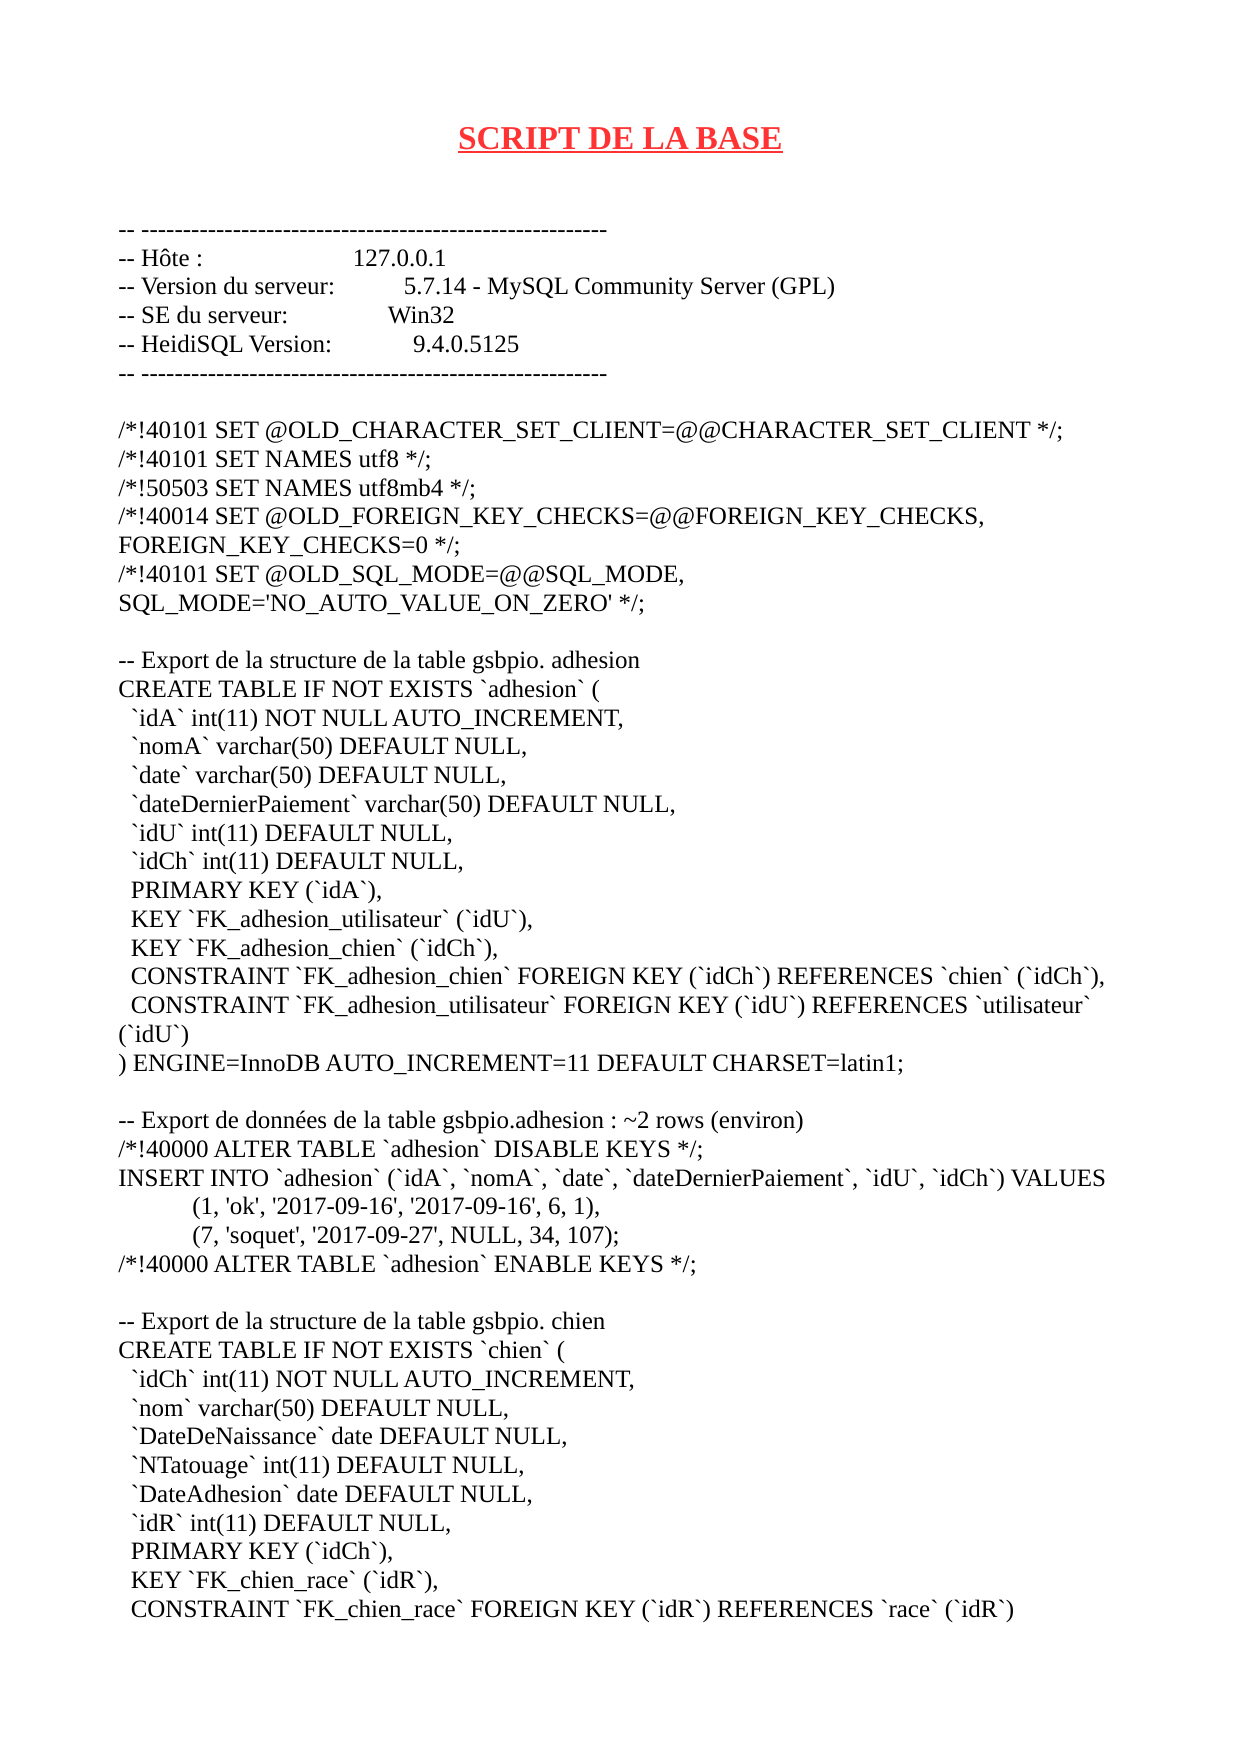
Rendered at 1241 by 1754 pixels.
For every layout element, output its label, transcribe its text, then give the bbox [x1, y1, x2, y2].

text ) ENGINE=InnoDB AUTO_INCREMENT=11 DEFAULT CHARSET=latin1; [118, 1048, 1122, 1076]
text CREATE TABLE IF NOT EXISTS `chien` ( [118, 1335, 1122, 1364]
text KEY `FK_adhesion_utilisateur` (`idU`), [118, 904, 1122, 933]
text -- -------------------------------------------------------- [118, 358, 1122, 386]
text SCRIPT DE LA BASE [118, 118, 1122, 156]
text CONSTRAINT `FK_adhesion_utilisateur` FOREIGN KEY (`idU`) REFERENCES `utilisateur` (`idU`) [118, 990, 1122, 1048]
text /*!40101 SET @OLD_SQL_MODE=@@SQL_MODE, SQL_MODE='NO_AUTO_VALUE_ON_ZERO' */; [118, 559, 1122, 616]
text `dateDernierPaiement` varchar(50) DEFAULT NULL, [118, 789, 1122, 818]
text /*!40101 SET @OLD_CHARACTER_SET_CLIENT=@@CHARACTER_SET_CLIENT */; [118, 415, 1122, 444]
text -- HeidiSQL Version: 9.4.0.5125 [118, 329, 1122, 358]
text CREATE TABLE IF NOT EXISTS `adhesion` ( [118, 674, 1122, 703]
text `idCh` int(11) DEFAULT NULL, [118, 846, 1122, 875]
text `NTatouage` int(11) DEFAULT NULL, [118, 1450, 1122, 1479]
text CONSTRAINT `FK_chien_race` FOREIGN KEY (`idR`) REFERENCES `race` (`idR`) [118, 1594, 1122, 1623]
text -- -------------------------------------------------------- [118, 214, 1122, 243]
text (1, 'ok', '2017-09-16', '2017-09-16', 6, 1), [118, 1191, 1122, 1220]
text `idR` int(11) DEFAULT NULL, [118, 1508, 1122, 1536]
text -- SE du serveur: Win32 [118, 300, 1122, 329]
text -- Export de données de la table gsbpio.adhesion : ~2 rows (environ) [118, 1105, 1122, 1134]
text PRIMARY KEY (`idCh`), [118, 1536, 1122, 1565]
text `nomA` varchar(50) DEFAULT NULL, [118, 731, 1122, 760]
text `nom` varchar(50) DEFAULT NULL, [118, 1393, 1122, 1421]
text `idA` int(11) NOT NULL AUTO_INCREMENT, [118, 703, 1122, 731]
text -- Export de la structure de la table gsbpio. adhesion [118, 645, 1122, 674]
text CONSTRAINT `FK_adhesion_chien` FOREIGN KEY (`idCh`) REFERENCES `chien` (`idCh`), [118, 961, 1122, 990]
text KEY `FK_chien_race` (`idR`), [118, 1565, 1122, 1594]
text INSERT INTO `adhesion` (`idA`, `nomA`, `date`, `dateDernierPaiement`, `idU`, `idCh`) VALUES [118, 1163, 1122, 1191]
text /*!50503 SET NAMES utf8mb4 */; [118, 473, 1122, 501]
text `date` varchar(50) DEFAULT NULL, [118, 760, 1122, 789]
text (7, 'soquet', '2017-09-27', NULL, 34, 107); [118, 1220, 1122, 1249]
text -- Version du serveur: 5.7.14 - MySQL Community Server (GPL) [118, 271, 1122, 300]
text `DateAdhesion` date DEFAULT NULL, [118, 1479, 1122, 1508]
text `idCh` int(11) NOT NULL AUTO_INCREMENT, [118, 1364, 1122, 1393]
text /*!40014 SET @OLD_FOREIGN_KEY_CHECKS=@@FOREIGN_KEY_CHECKS, FOREIGN_KEY_CHECKS=0 */; [118, 501, 1122, 559]
text `DateDeNaissance` date DEFAULT NULL, [118, 1421, 1122, 1450]
text -- Export de la structure de la table gsbpio. chien [118, 1306, 1122, 1335]
text `idU` int(11) DEFAULT NULL, [118, 818, 1122, 846]
text KEY `FK_adhesion_chien` (`idCh`), [118, 933, 1122, 961]
text /*!40101 SET NAMES utf8 */; [118, 444, 1122, 473]
text PRIMARY KEY (`idA`), [118, 875, 1122, 904]
text -- Hôte : 127.0.0.1 [118, 243, 1122, 271]
text /*!40000 ALTER TABLE `adhesion` DISABLE KEYS */; [118, 1134, 1122, 1163]
text /*!40000 ALTER TABLE `adhesion` ENABLE KEYS */; [118, 1249, 1122, 1278]
